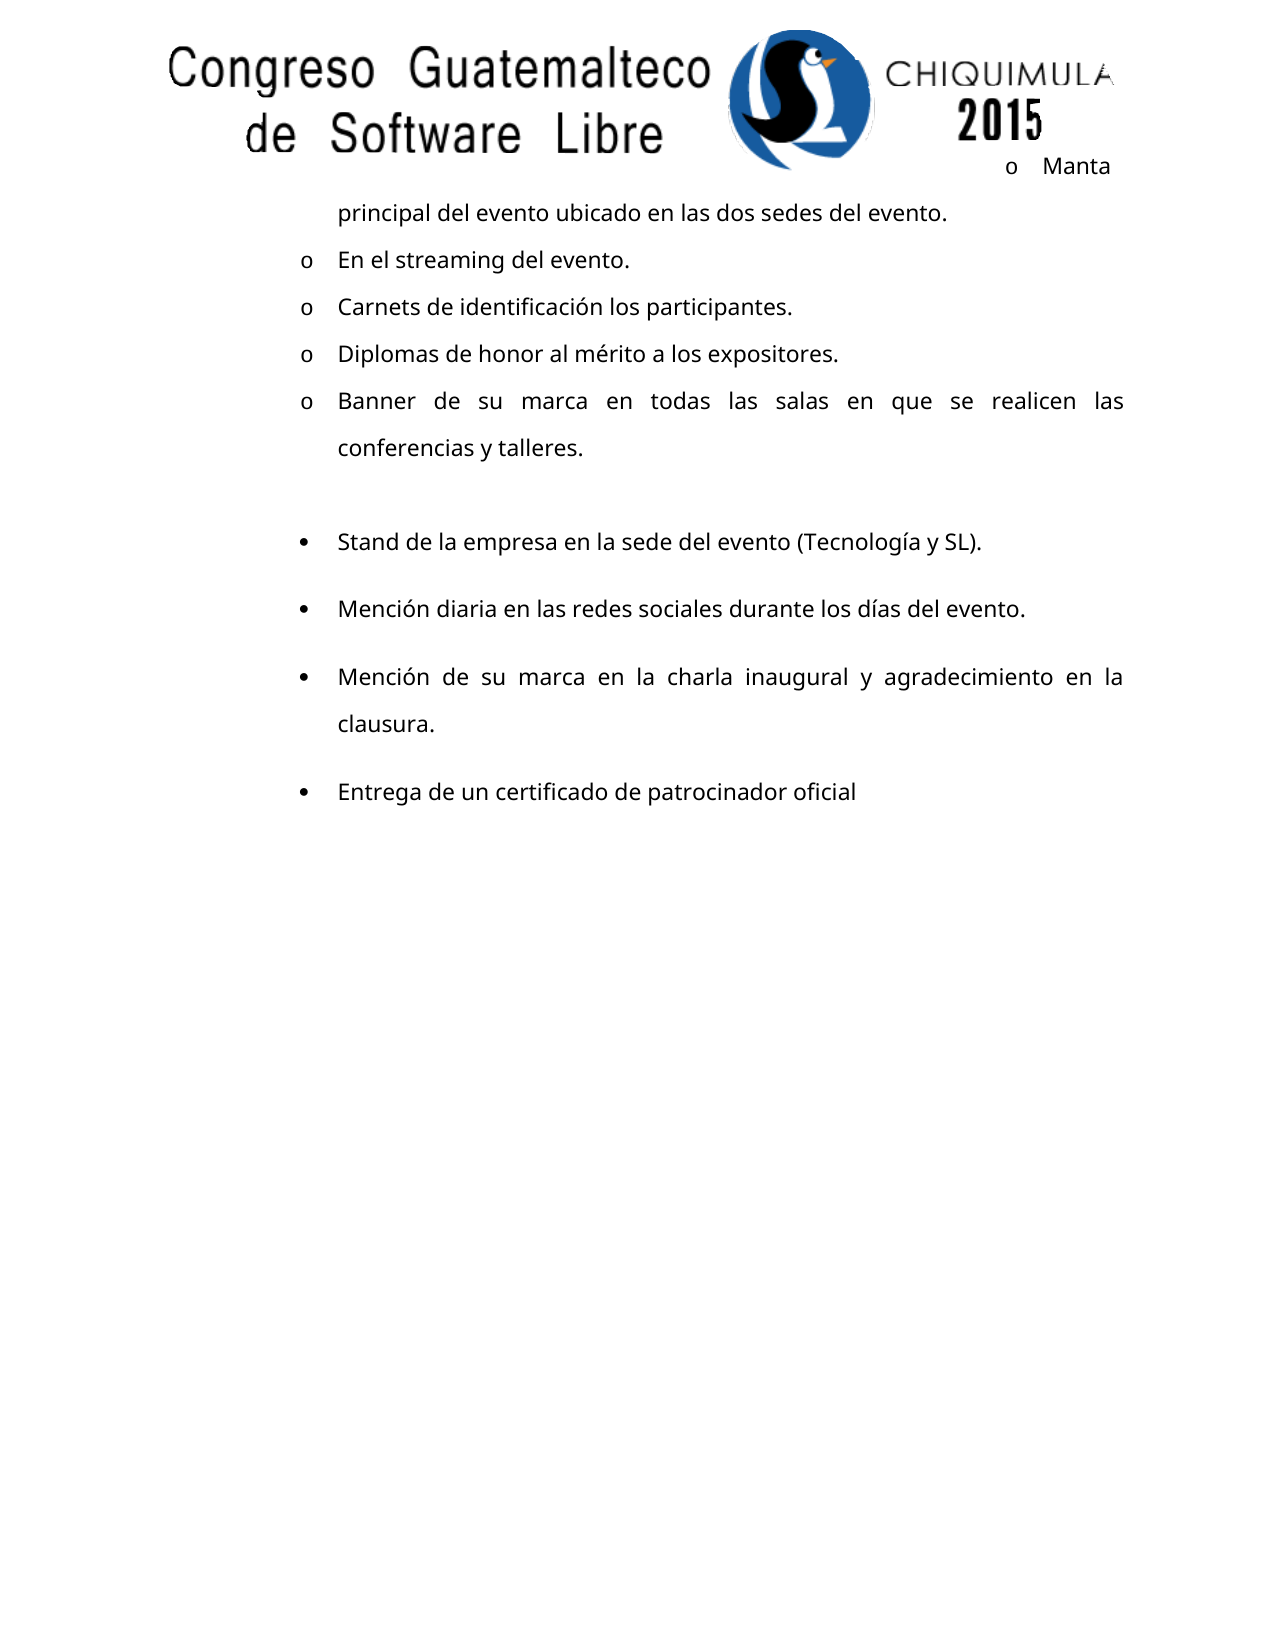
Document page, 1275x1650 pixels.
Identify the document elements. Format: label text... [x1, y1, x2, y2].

list Banner de su marca en todas las salas en que se realicen las conferencias y talleres. [300, 385, 1125, 463]
list En el streaming del evento. [300, 244, 1125, 275]
list Manta principal del evento ubicado en las dos sedes del evento. [300, 150, 1125, 228]
list Diplomas de honor al mérito a los expositores. [300, 338, 1125, 369]
list Carnets de identificación los participantes. [300, 291, 1125, 322]
list Stand de la empresa en la sede del evento (Tecnología y SL). [300, 526, 1125, 557]
list Mención de su marca en la charla inaugural y agradecimiento en la clausura. [300, 661, 1125, 739]
list Entrega de un certificado de patrocinador oficial [300, 776, 1125, 807]
list Mención diaria en las redes sociales durante los días del evento. [300, 593, 1125, 624]
